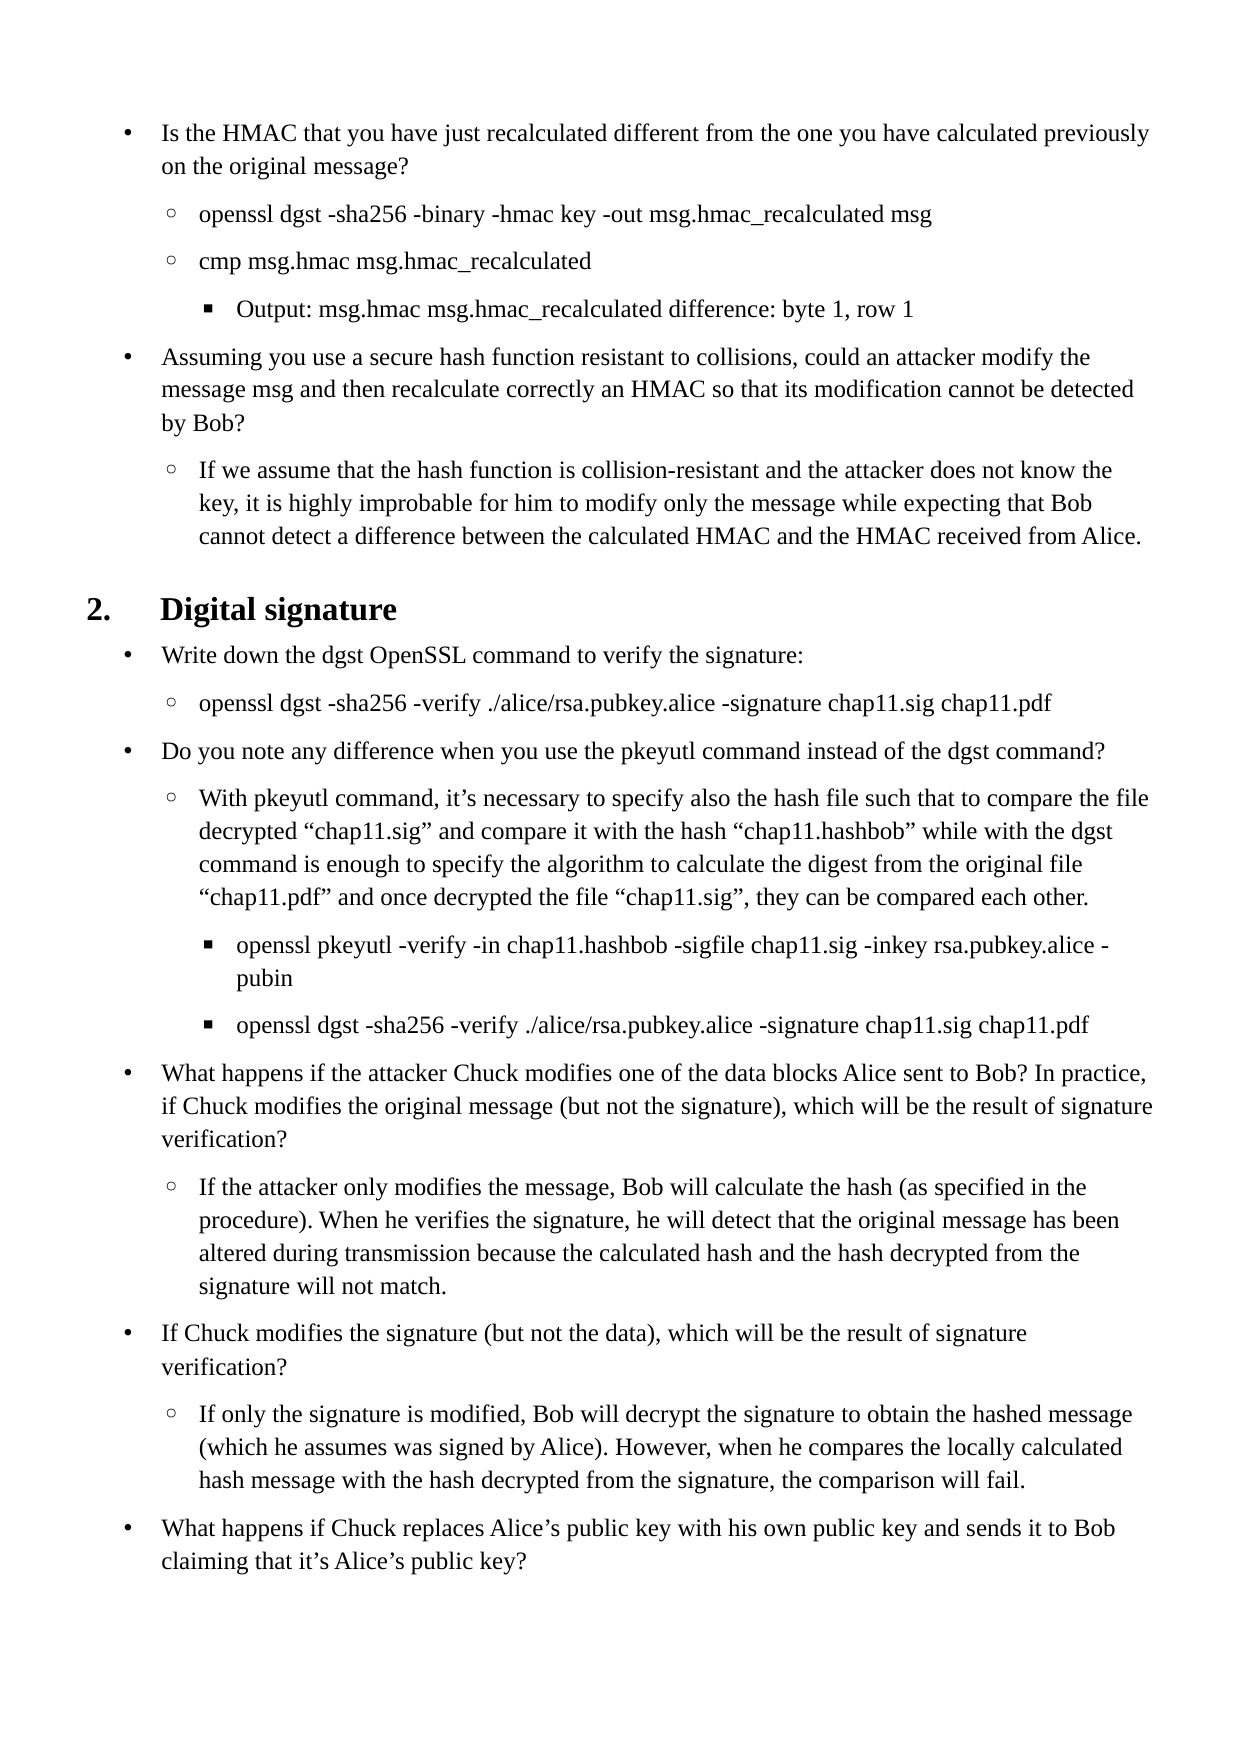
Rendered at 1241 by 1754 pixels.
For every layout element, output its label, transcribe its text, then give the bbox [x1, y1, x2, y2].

list Write down the dgst OpenSSL command to verify the signature: [123, 641, 1155, 669]
list Assuming you use a secure hash function resistant to collisions, could an attacker modify the message msg and then recalculate correctly an HMAC so that its modification cannot be detected by Bob? [123, 342, 1155, 436]
list With pkeyutl command, it’s necessary to specify also the hash file such that to compare the file decrypted “chap11.sig” and compare it with the hash “chap11.hashbob” while with the dgst command is enough to specify the algorithm to calculate the digest from the original file “chap11.pdf” and once decrypted the file “chap11.sig”, they can be compared each other. [161, 783, 1155, 911]
list What happens if the attacker Chuck modifies one of the data blocks Alice sent to Bob? In practice, if Chuck modifies the original message (but not the signature), which will be the result of signature verification? [123, 1058, 1155, 1153]
list Is the HMAC that you have just recalculated different from the one you have calculated previously on the original message? [123, 118, 1155, 180]
list cmp msg.hmac msg.hmac_recalculated [161, 246, 1155, 275]
list If Chuck modifies the signature (but not the data), which will be the result of signature verification? [123, 1318, 1155, 1380]
list What happens if Chuck replaces Alice’s public key with his own public key and sends it to Bob claiming that it’s Alice’s public key? [123, 1513, 1155, 1574]
list Output: msg.hmac msg.hmac_recalculated difference: byte 1, row 1 [198, 294, 1155, 323]
list If we assume that the hash function is collision-resistant and the attacker does not know the key, it is highly improbable for him to modify only the message while expecting that Bob cannot detect a difference between the calculated HMAC and the HMAC received from Alice. [161, 455, 1155, 550]
list If only the signature is modified, Bob will decrypt the signature to obtain the hashed message (which he assumes was signed by Alice). However, when he compares the locally calculated hash message with the hash decrypted from the signature, the comparison will fail. [161, 1399, 1155, 1494]
subtitle Digital signature [86, 590, 1155, 628]
list Do you note any difference when you use the pkeyutl command instead of the dgst command? [123, 736, 1155, 764]
list If the attacker only modifies the message, Bob will calculate the hash (as specified in the procedure). When he verifies the signature, he will detect that the original message has been altered during transmission because the calculated hash and the hash decrypted from the signature will not match. [161, 1172, 1155, 1300]
list openssl pkeyutl -verify -in chap11.hashbob -sigfile chap11.sig -inkey rsa.pubkey.alice -pubin [198, 930, 1155, 992]
list openssl dgst -sha256 -verify ./alice/rsa.pubkey.alice -signature chap11.sig chap11.pdf [161, 688, 1155, 717]
list openssl dgst -sha256 -verify ./alice/rsa.pubkey.alice -signature chap11.sig chap11.pdf [198, 1011, 1155, 1039]
list openssl dgst -sha256 -binary -hmac key -out msg.hmac_recalculated msg [161, 199, 1155, 227]
